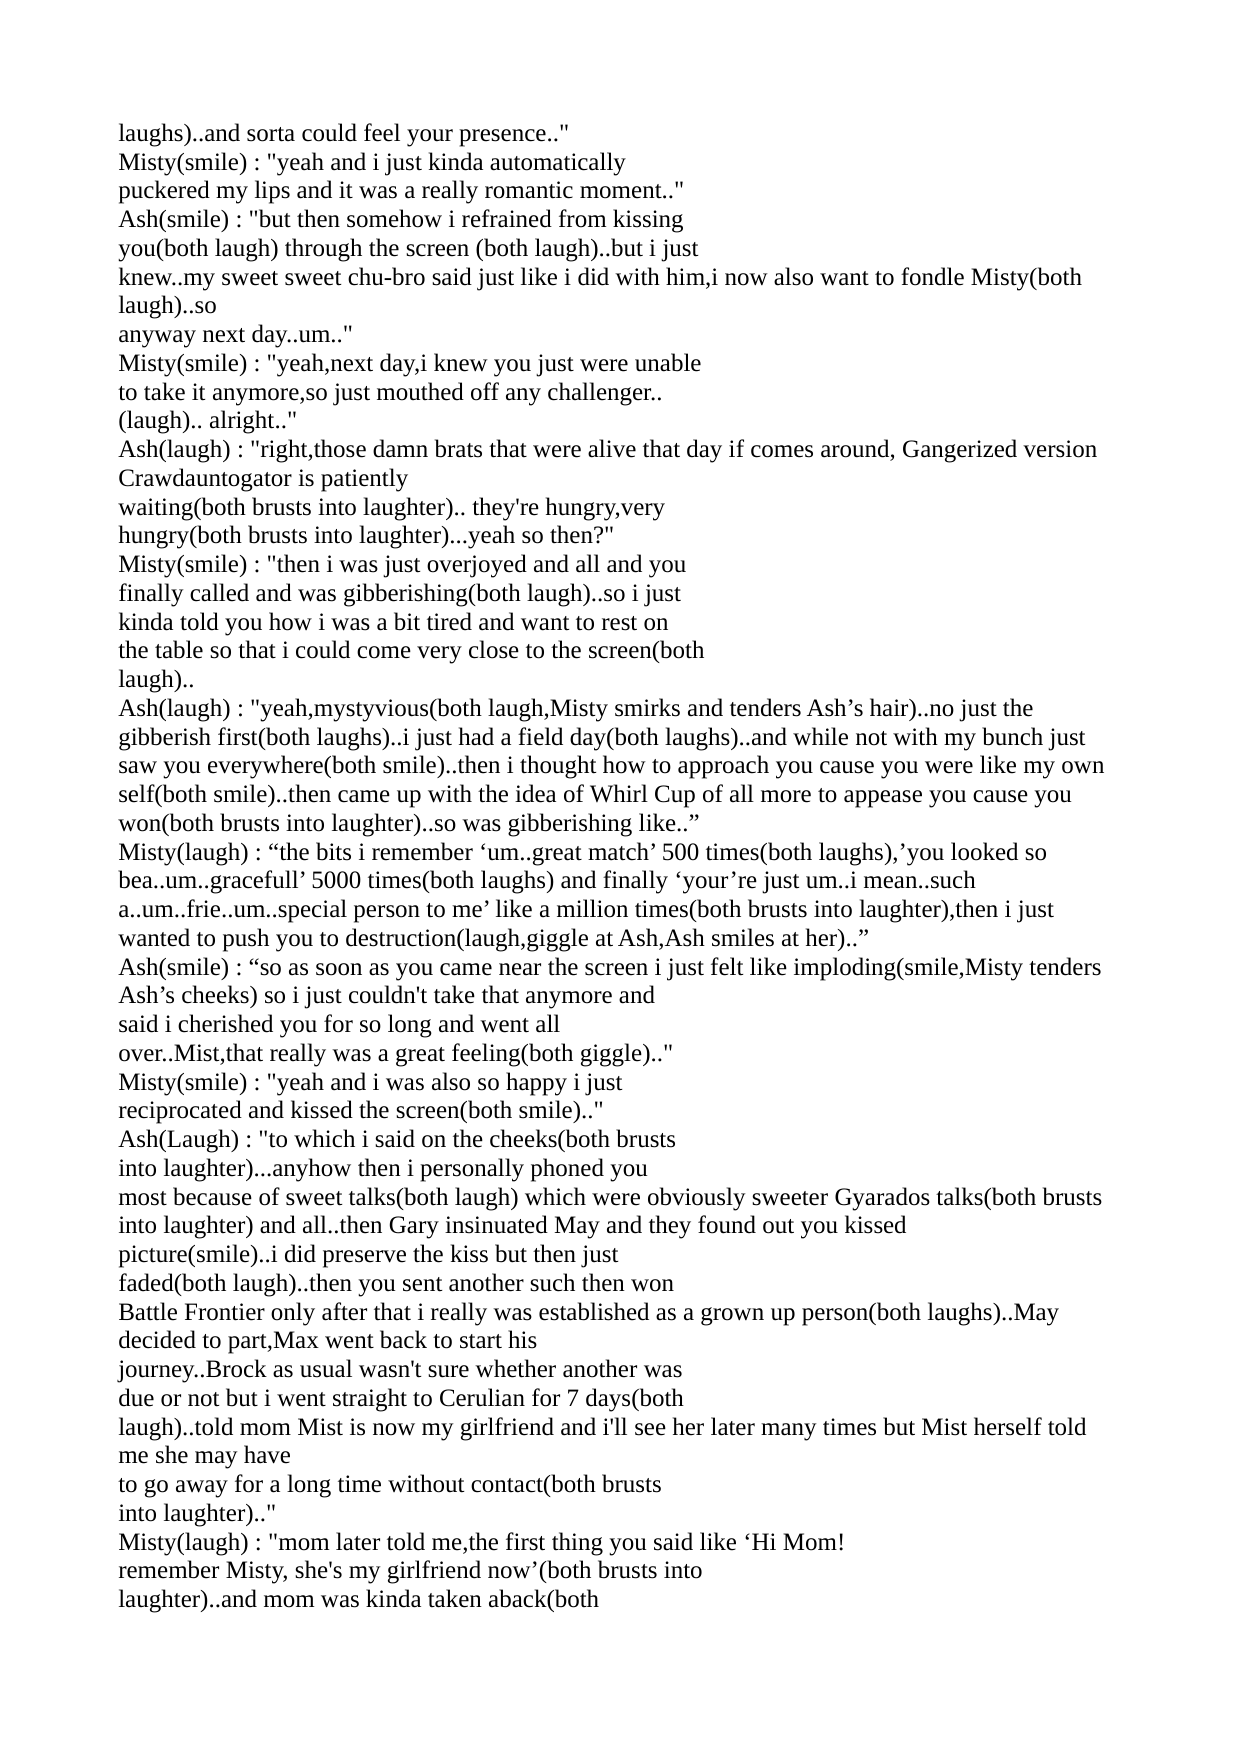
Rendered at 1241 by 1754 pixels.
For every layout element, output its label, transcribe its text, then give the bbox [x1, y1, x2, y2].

text Ash(laugh) : "yeah,mystyvious(both laugh,Misty smirks and tenders Ash’s hair)..no just the gibberish first(both laughs)..i just had a field day(both laughs)..and while not with my bunch just saw you everywhere(both smile)..then i thought how to approach you cause you were like my own self(both smile)..then came up with the idea of Whirl Cup of all more to appease you cause you won(both brusts into laughter)..so was gibberishing like..” [118, 693, 1122, 837]
text journey..Brock as usual wasn't sure whether another was [118, 1354, 1122, 1383]
text waiting(both brusts into laughter).. they're hungry,very [118, 492, 1122, 521]
text due or not but i went straight to Cerulian for 7 days(both [118, 1383, 1122, 1412]
text laugh)..told mom Mist is now my girlfriend and i'll see her later many times but Mist herself told me she may have [118, 1412, 1122, 1469]
text Misty(smile) : "yeah,next day,i knew you just were unable [118, 348, 1122, 377]
text Ash(Laugh) : "to which i said on the cheeks(both brusts [118, 1124, 1122, 1153]
text faded(both laugh)..then you sent another such then won [118, 1268, 1122, 1297]
text most because of sweet talks(both laugh) which were obviously sweeter Gyarados talks(both brusts into laughter) and all..then Gary insinuated May and they found out you kissed [118, 1182, 1122, 1239]
text to take it anymore,so just mouthed off any challenger.. [118, 377, 1122, 406]
text finally called and was gibberishing(both laugh)..so i just [118, 578, 1122, 607]
text kinda told you how i was a bit tired and want to rest on [118, 607, 1122, 636]
text knew..my sweet sweet chu-bro said just like i did with him,i now also want to fondle Misty(both laugh)..so [118, 262, 1122, 319]
text into laughter).." [118, 1498, 1122, 1527]
text hungry(both brusts into laughter)...yeah so then?" [118, 521, 1122, 549]
text puckered my lips and it was a really romantic moment.." [118, 176, 1122, 204]
text reciprocated and kissed the screen(both smile).." [118, 1096, 1122, 1124]
text Ash(laugh) : "right,those damn brats that were alive that day if comes around, Gangerized version Crawdauntogator is patiently [118, 434, 1122, 492]
text laugh).. [118, 664, 1122, 693]
text Misty(laugh) : “the bits i remember ‘um..great match’ 500 times(both laughs),’you looked so bea..um..gracefull’ 5000 times(both laughs) and finally ‘your’re just um..i mean..such a..um..frie..um..special person to me’ like a million times(both brusts into laughter),then i just wanted to push you to destruction(laugh,giggle at Ash,Ash smiles at her)..” [118, 837, 1122, 952]
text Battle Frontier only after that i really was established as a grown up person(both laughs)..May decided to part,Max went back to start his [118, 1297, 1122, 1354]
text anyway next day..um.." [118, 319, 1122, 348]
text into laughter)...anyhow then i personally phoned you [118, 1153, 1122, 1182]
text Misty(smile) : "then i was just overjoyed and all and you [118, 549, 1122, 578]
text Misty(smile) : "yeah and i just kinda automatically [118, 147, 1122, 176]
text laughter)..and mom was kinda taken aback(both [118, 1584, 1122, 1613]
text over..Mist,that really was a great feeling(both giggle).." [118, 1038, 1122, 1067]
text Misty(smile) : "yeah and i was also so happy i just [118, 1067, 1122, 1096]
text you(both laugh) through the screen (both laugh)..but i just [118, 233, 1122, 262]
text (laugh).. alright.." [118, 406, 1122, 434]
text laughs)..and sorta could feel your presence.." [118, 118, 1122, 147]
text to go away for a long time without contact(both brusts [118, 1469, 1122, 1498]
text remember Misty, she's my girlfriend now’(both brusts into [118, 1556, 1122, 1584]
text said i cherished you for so long and went all [118, 1009, 1122, 1038]
text the table so that i could come very close to the screen(both [118, 636, 1122, 664]
text Misty(laugh) : "mom later told me,the first thing you said like ‘Hi Mom! [118, 1527, 1122, 1556]
text Ash(smile) : “so as soon as you came near the screen i just felt like imploding(smile,Misty tenders Ash’s cheeks) so i just couldn't take that anymore and [118, 952, 1122, 1009]
text picture(smile)..i did preserve the kiss but then just [118, 1239, 1122, 1268]
text Ash(smile) : "but then somehow i refrained from kissing [118, 204, 1122, 233]
